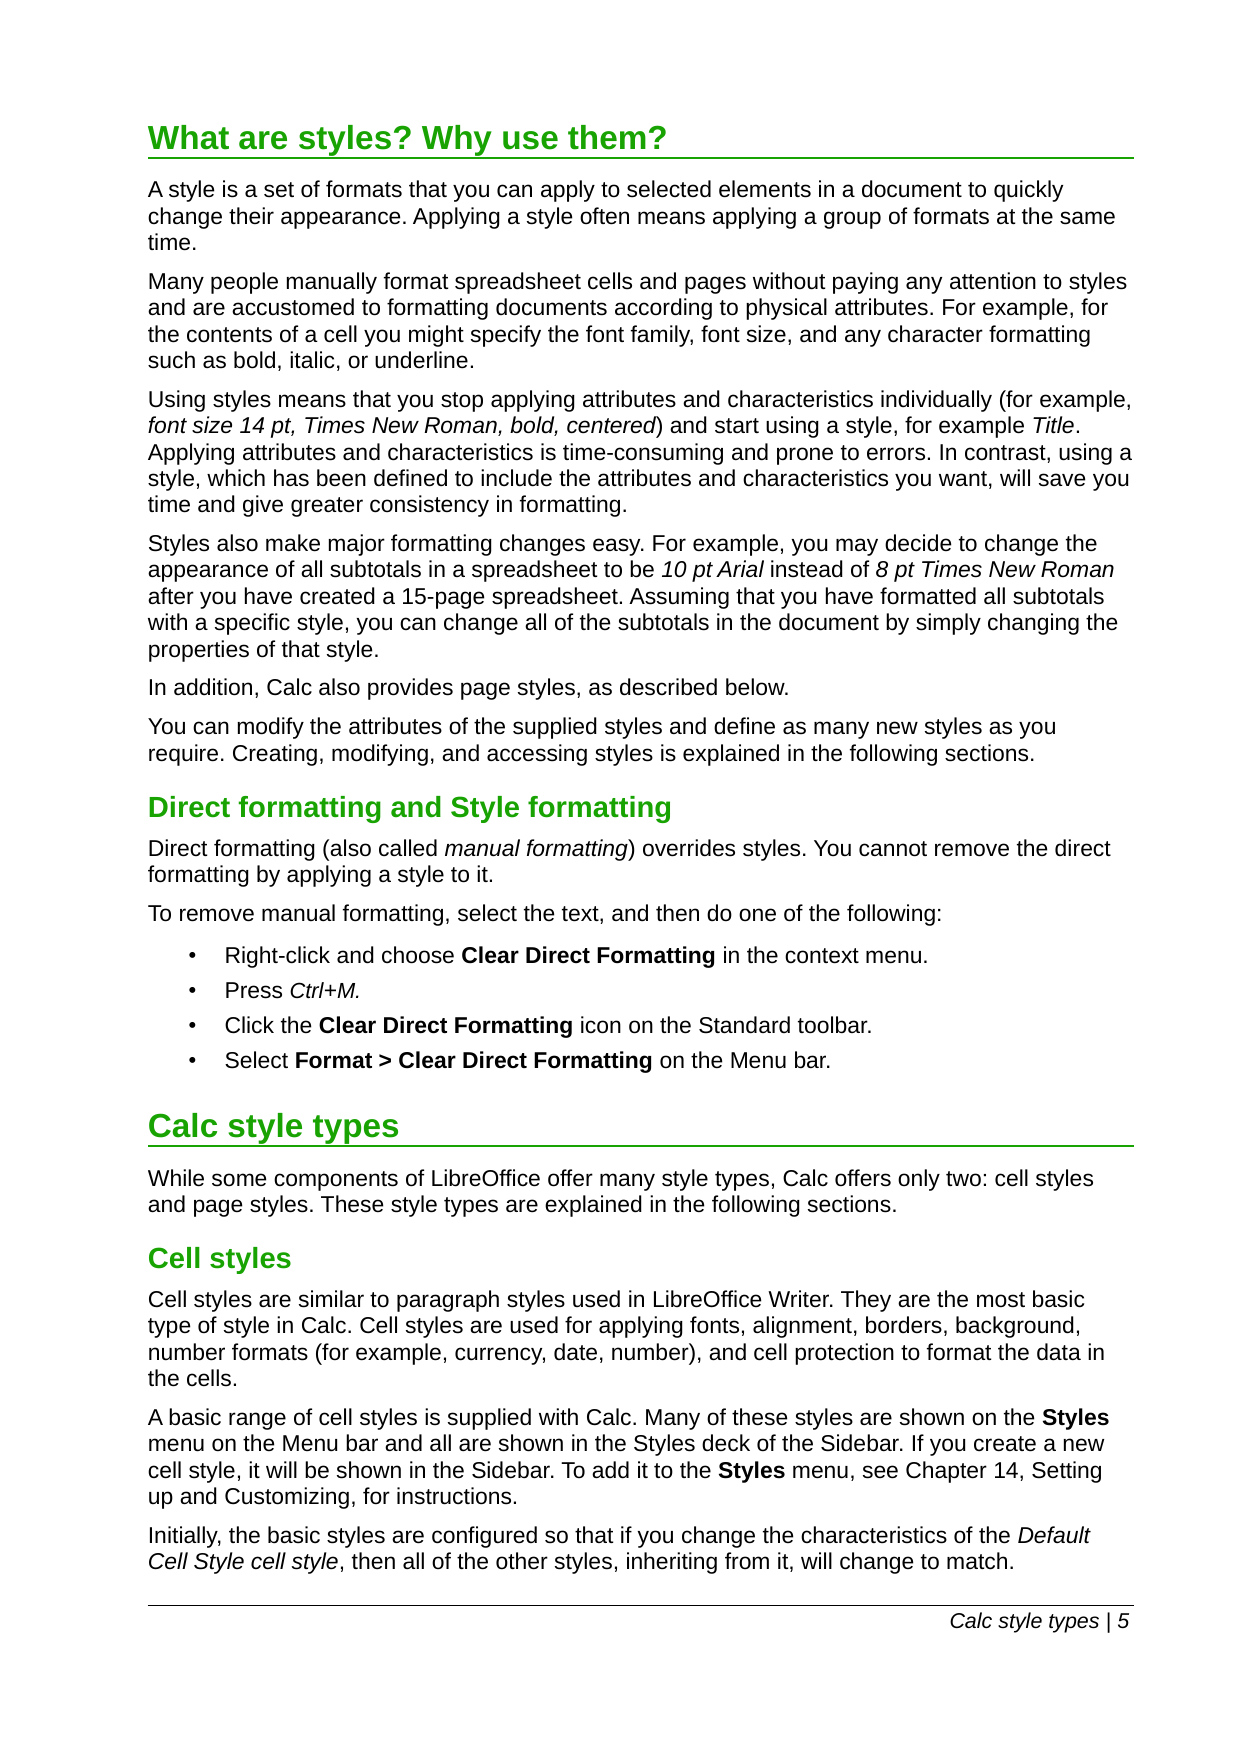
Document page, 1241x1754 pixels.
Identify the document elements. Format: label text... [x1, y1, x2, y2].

text Cell styles are similar to paragraph styles used in LibreOffice Writer. They are the most basic type of style in Calc. Cell styles are used for applying fonts, alignment, borders, background, number formats (for example, currency, date, number), and cell protection to format the data in the cells. [148, 1286, 1134, 1392]
subtitle What are styles? Why use them? [148, 118, 1134, 157]
text Initially, the basic styles are configured so that if you change the characteristics of the Default Cell Style cell style, then all of the other styles, inheriting from it, will change to match. [148, 1522, 1134, 1575]
text Many people manually format spreadsheet cells and pages without paying any attention to styles and are accustomed to formatting documents according to physical attributes. For example, for the contents of a cell you might specify the font family, font size, and any character formatting such as bold, italic, or underline. [148, 268, 1134, 373]
list Right-click and choose Clear Direct Formatting in the context menu. [185, 939, 1134, 968]
text You can modify the attributes of the supplied styles and define as many new styles as you require. Creating, modifying, and accessing styles is explained in the following sections. [148, 713, 1134, 766]
text Using styles means that you stop applying attributes and characteristics individually (for example, font size 14 pt, Times New Roman, bold, centered) and start using a style, for example Title. Applying attributes and characteristics is time-consuming and prone to errors. In contrast, using a style, which has been defined to include the attributes and characteristics you want, will save you time and give greater consistency in formatting. [148, 386, 1134, 518]
text To remove manual formatting, select the text, and then do one of the following: [148, 900, 1134, 926]
text A basic range of cell styles is supplied with Calc. Many of these styles are shown on the Styles menu on the Menu bar and all are shown in the Styles deck of the Sidebar. If you create a new cell style, it will be shown in the Sidebar. To add it to the Styles menu, see Chapter 14, Setting up and Customizing, for instructions. [148, 1404, 1134, 1509]
text In addition, Calc also provides page styles, as described below. [148, 674, 1134, 701]
list Select Format > Clear Direct Formatting on the Menu bar. [185, 1044, 1134, 1077]
list Press Ctrl+M. [185, 974, 1134, 1003]
subtitle Cell styles [148, 1241, 1134, 1274]
text A style is a set of formats that you can apply to selected elements in a document to quickly change their appearance. Applying a style often means applying a group of formats at the same time. [148, 176, 1134, 255]
text While some components of LibreOffice offer many style types, Calc offers only two: cell styles and page styles. These style types are explained in the following sections. [148, 1164, 1134, 1217]
list Click the Clear Direct Formatting icon on the Standard toolbar. [185, 1009, 1134, 1039]
subtitle Direct formatting and Style formatting [148, 789, 1134, 823]
subtitle Calc style types [148, 1106, 1134, 1145]
text Direct formatting (also called manual formatting) overrides styles. You cannot remove the direct formatting by applying a style to it. [148, 835, 1134, 888]
text Styles also make major formatting changes easy. For example, you may decide to change the appearance of all subtotals in a spreadsheet to be 10 pt Arial instead of 8 pt Times New Roman after you have created a 15-page spreadsheet. Assuming that you have formatted all subtotals with a specific style, you can change all of the subtotals in the document by simply changing the properties of that style. [148, 530, 1134, 662]
